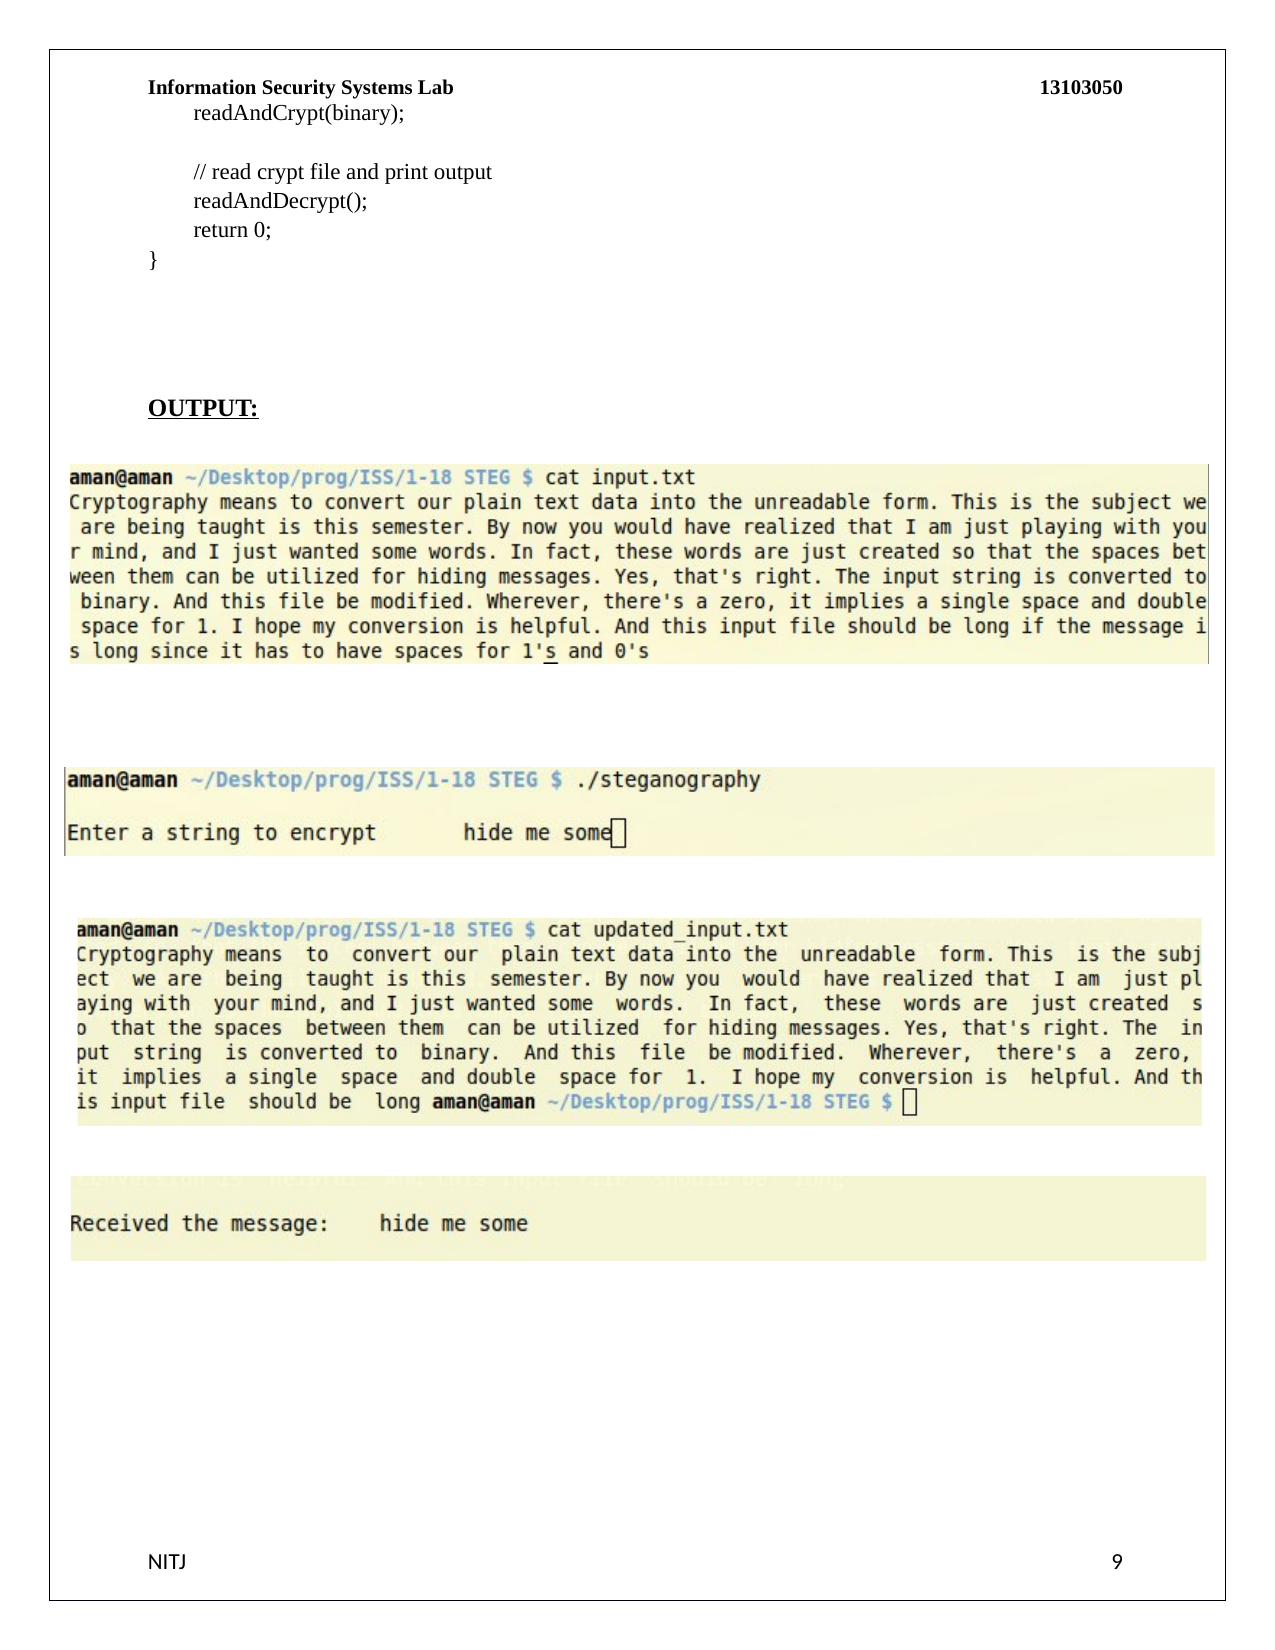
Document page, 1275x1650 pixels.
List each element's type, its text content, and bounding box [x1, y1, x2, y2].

picture [64, 767, 1215, 856]
text return 0; [148, 217, 1169, 243]
text } [148, 246, 1169, 272]
picture [77, 918, 1202, 1126]
picture [69, 464, 1209, 664]
text OUTPUT: [148, 393, 1169, 422]
text readAndDecrypt(); [148, 187, 1169, 213]
text readAndCrypt(binary); [148, 99, 1169, 125]
picture [70, 1176, 1207, 1261]
text // read crypt file and print output [148, 158, 1169, 184]
